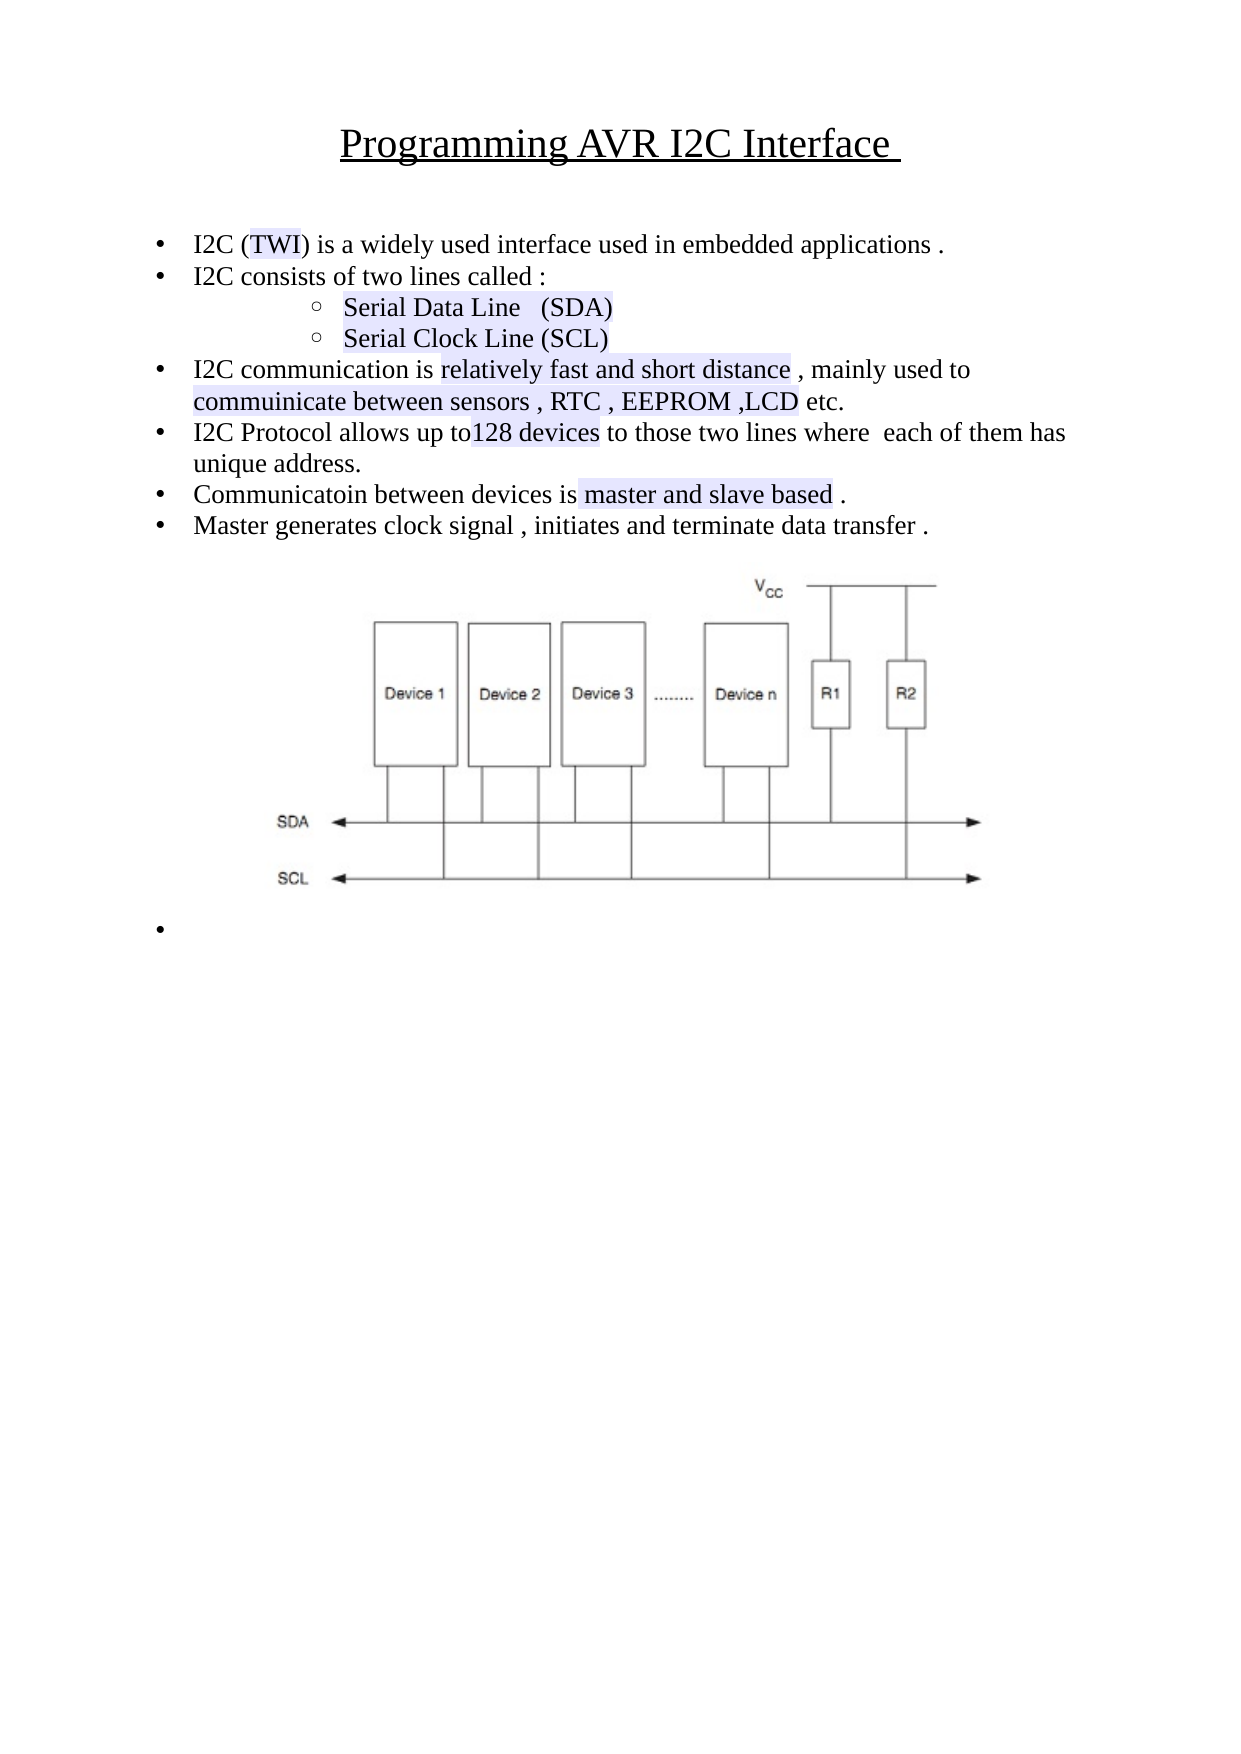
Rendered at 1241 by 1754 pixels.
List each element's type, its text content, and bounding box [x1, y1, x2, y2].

list Serial Data Line (SDA) [306, 291, 1122, 322]
list Serial Clock Line (SCL) [306, 322, 1122, 353]
picture [263, 562, 995, 907]
list Master generates clock signal , initiates and terminate data transfer . [156, 509, 1122, 541]
text Programming AVR I2C Interface [118, 118, 1122, 166]
list I2C consists of two lines called : [156, 259, 1122, 291]
list Communicatoin between devices is master and slave based . [156, 478, 1122, 509]
list I2C communication is relatively fast and short distance , mainly used to commuinicate between sensors , RTC , EEPROM ,LCD etc. [156, 353, 1122, 416]
list I2C Protocol allows up to128 devices to those two lines where each of them has unique address. [156, 416, 1122, 478]
list I2C (TWI) is a widely used interface used in embedded applications . [156, 228, 1122, 259]
